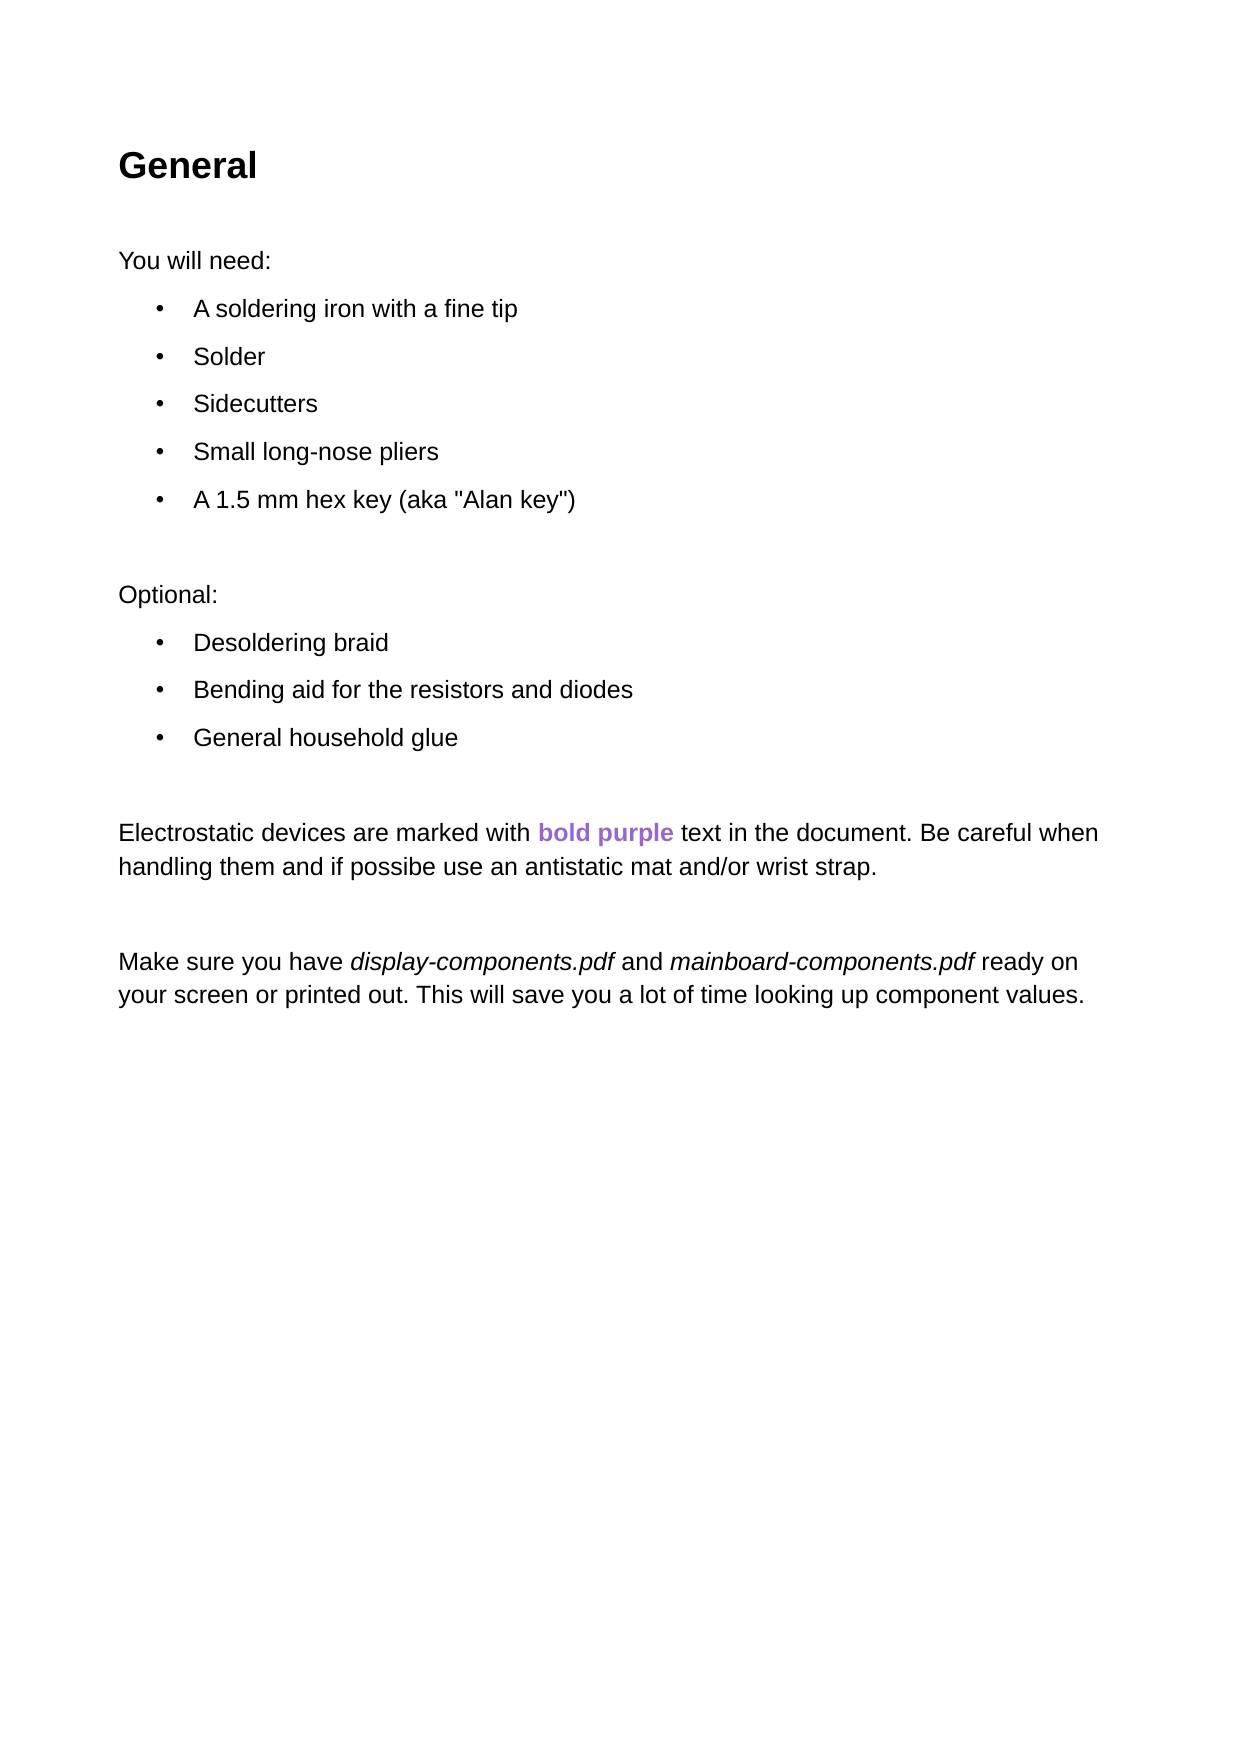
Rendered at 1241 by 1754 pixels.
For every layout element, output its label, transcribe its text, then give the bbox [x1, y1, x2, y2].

list General household glue [156, 723, 1122, 752]
text Optional: [118, 580, 1122, 609]
list Sidecutters [156, 389, 1122, 418]
list Solder [156, 342, 1122, 371]
list Small long-nose pliers [156, 437, 1122, 466]
text Electrostatic devices are marked with bold purple text in the document. Be careful when handling them and if possibe use an antistatic mat and/or wrist strap. [118, 818, 1122, 880]
list Desoldering braid [156, 628, 1122, 657]
text Make sure you have display-components.pdf and mainboard-components.pdf ready on your screen or printed out. This will save you a lot of time looking up component values. [118, 947, 1122, 1008]
list A soldering iron with a fine tip [156, 294, 1122, 323]
subtitle General [118, 143, 1122, 186]
text You will need: [118, 246, 1122, 275]
list A 1.5 mm hex key (aka "Alan key") [156, 485, 1122, 514]
list Bending aid for the resistors and diodes [156, 675, 1122, 704]
